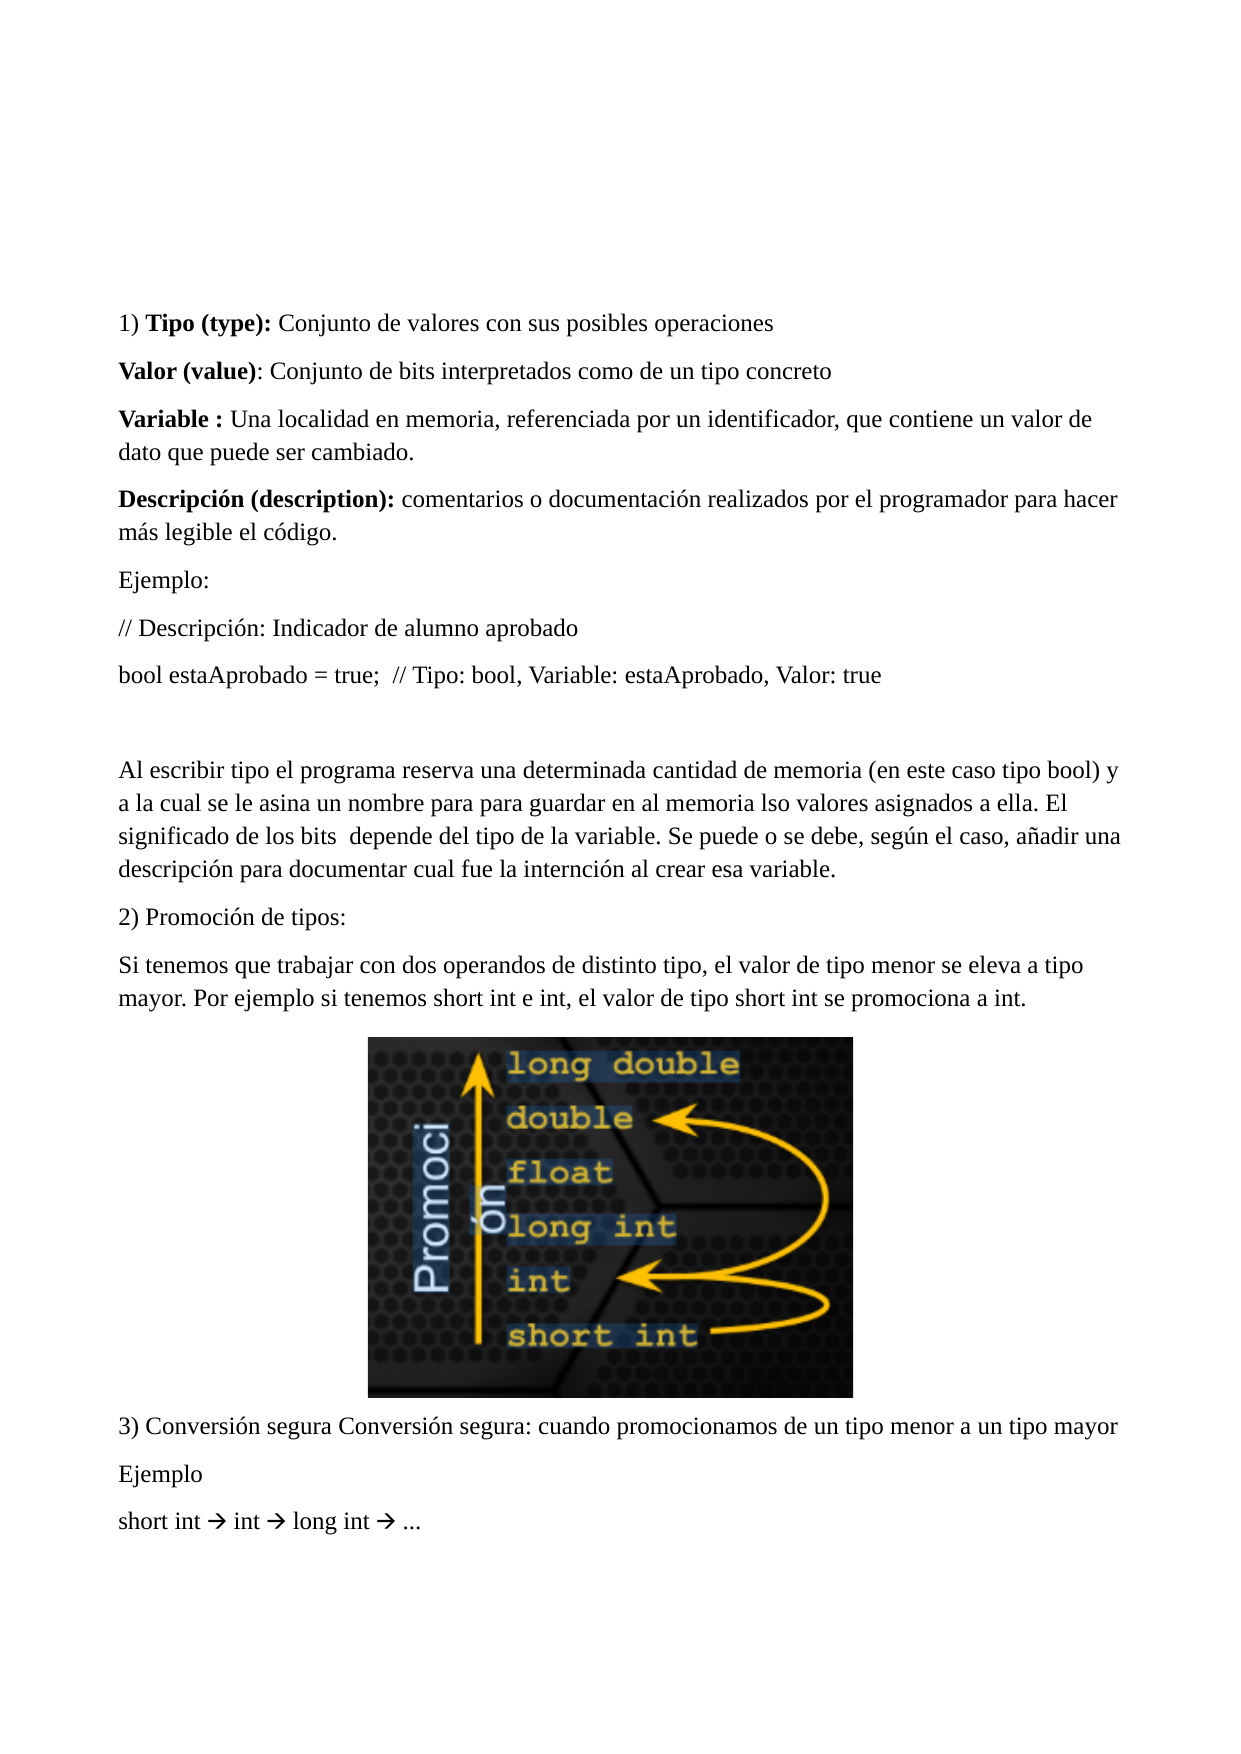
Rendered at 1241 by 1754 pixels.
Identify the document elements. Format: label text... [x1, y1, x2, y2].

text Variable : Una localidad en memoria, referenciada por un identificador, que contiene un valor de dato que puede ser cambiado. [118, 404, 1122, 466]
text short int 🡪 int 🡪 long int 🡪 ... [118, 1506, 1122, 1535]
text 1) Tipo (type): Conjunto de valores con sus posibles operaciones [118, 308, 1122, 337]
text Si tenemos que trabajar con dos operandos de distinto tipo, el valor de tipo menor se eleva a tipo mayor. Por ejemplo si tenemos short int e int, el valor de tipo short int se promociona a int. [118, 950, 1122, 1011]
text bool estaAprobado = true; // Tipo: bool, Variable: estaAprobado, Valor: true [118, 660, 1122, 689]
text 2) Promoción de tipos: [118, 902, 1122, 931]
text Ejemplo [118, 1459, 1122, 1487]
text Descripción (description): comentarios o documentación realizados por el programador para hacer más legible el código. [118, 484, 1122, 546]
text // Descripción: Indicador de alumno aprobado [118, 613, 1122, 641]
picture [367, 1037, 854, 1398]
text 3) Conversión segura Conversión segura: cuando promocionamos de un tipo menor a un tipo mayor [118, 1411, 1122, 1440]
text Al escribir tipo el programa reserva una determinada cantidad de memoria (en este caso tipo bool) y a la cual se le asina un nombre para para guardar en al memoria lso valores asignados a ella. El significado de los bits depende del tipo de la variable. Se puede o se debe, según el caso, añadir una descripción para documentar cual fue la internción al crear esa variable. [118, 755, 1122, 883]
text Valor (value): Conjunto de bits interpretados como de un tipo concreto [118, 356, 1122, 385]
text Ejemplo: [118, 565, 1122, 594]
